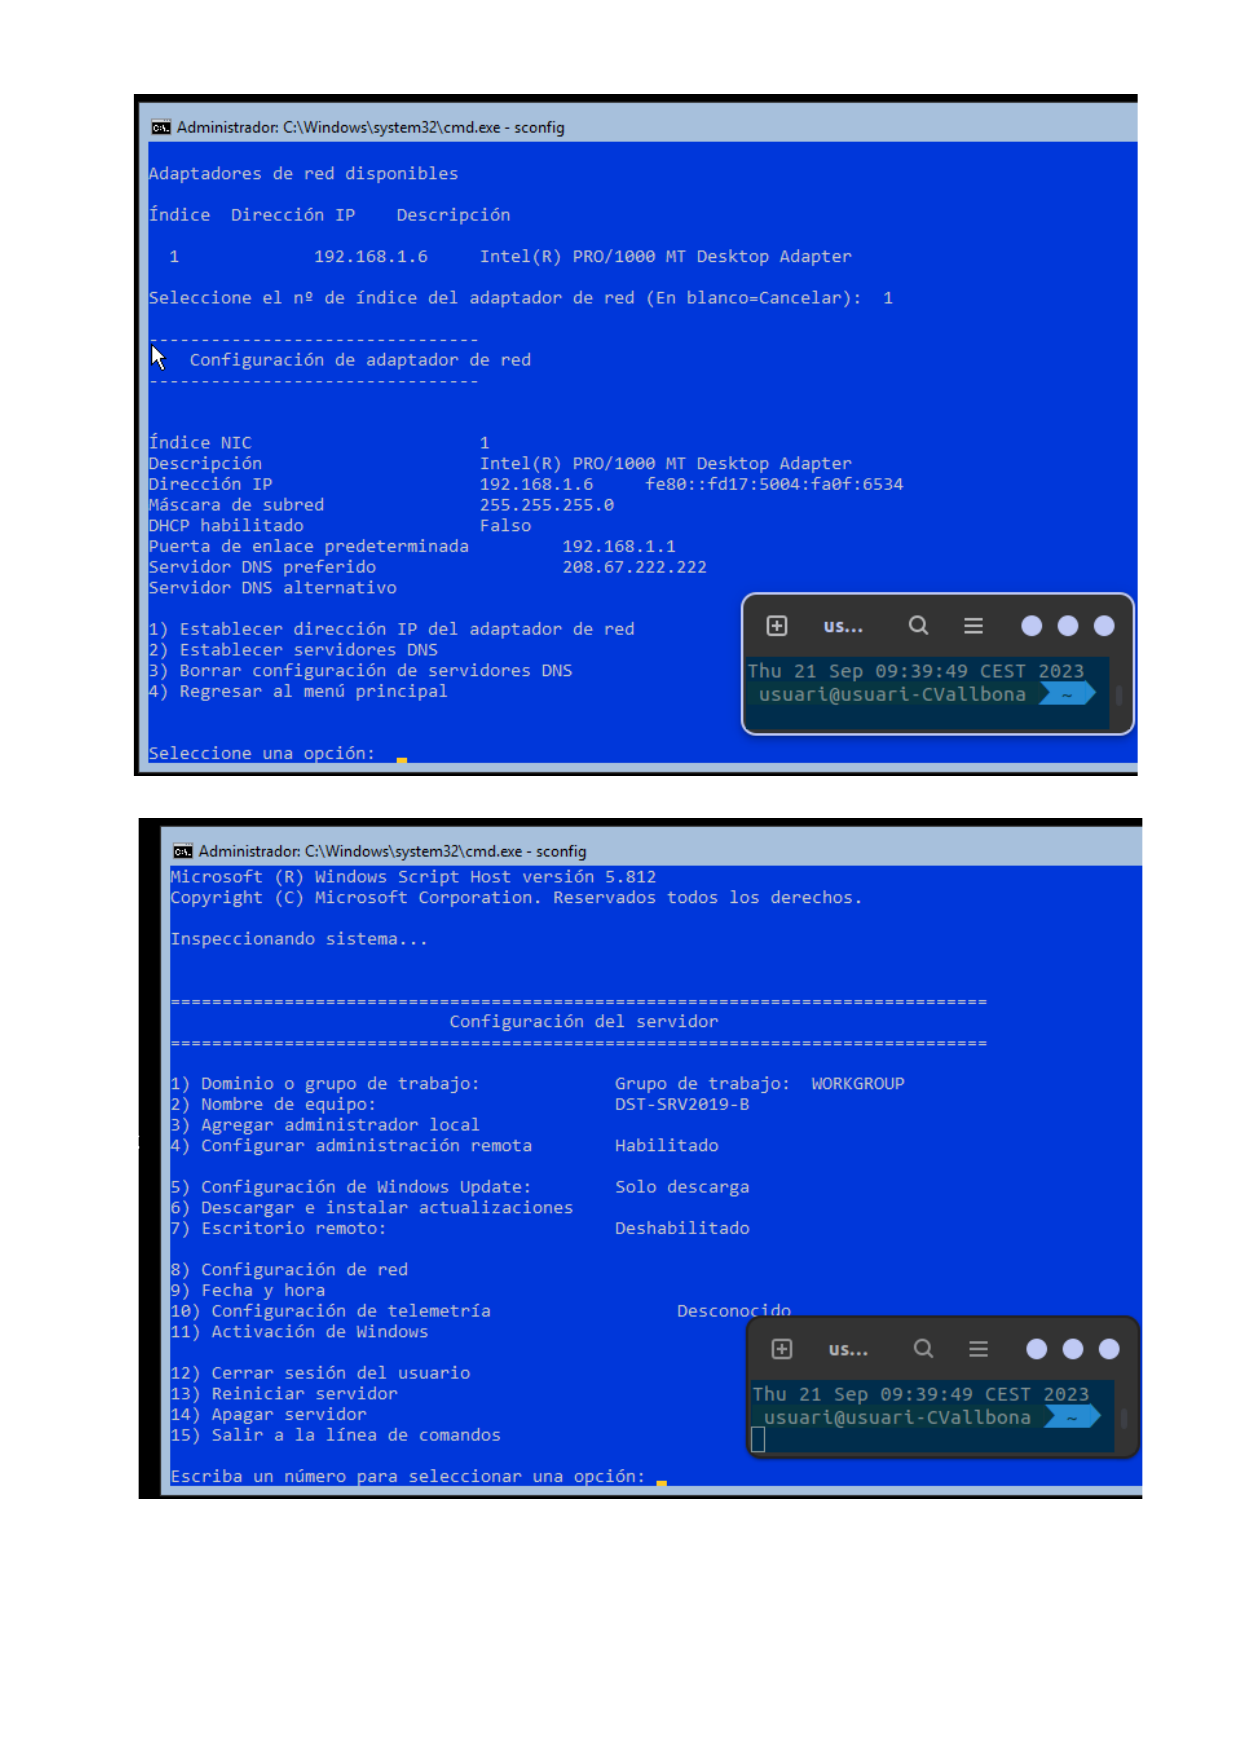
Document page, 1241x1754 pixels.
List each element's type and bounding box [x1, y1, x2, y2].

picture [138, 818, 1143, 1499]
picture [133, 94, 1138, 776]
